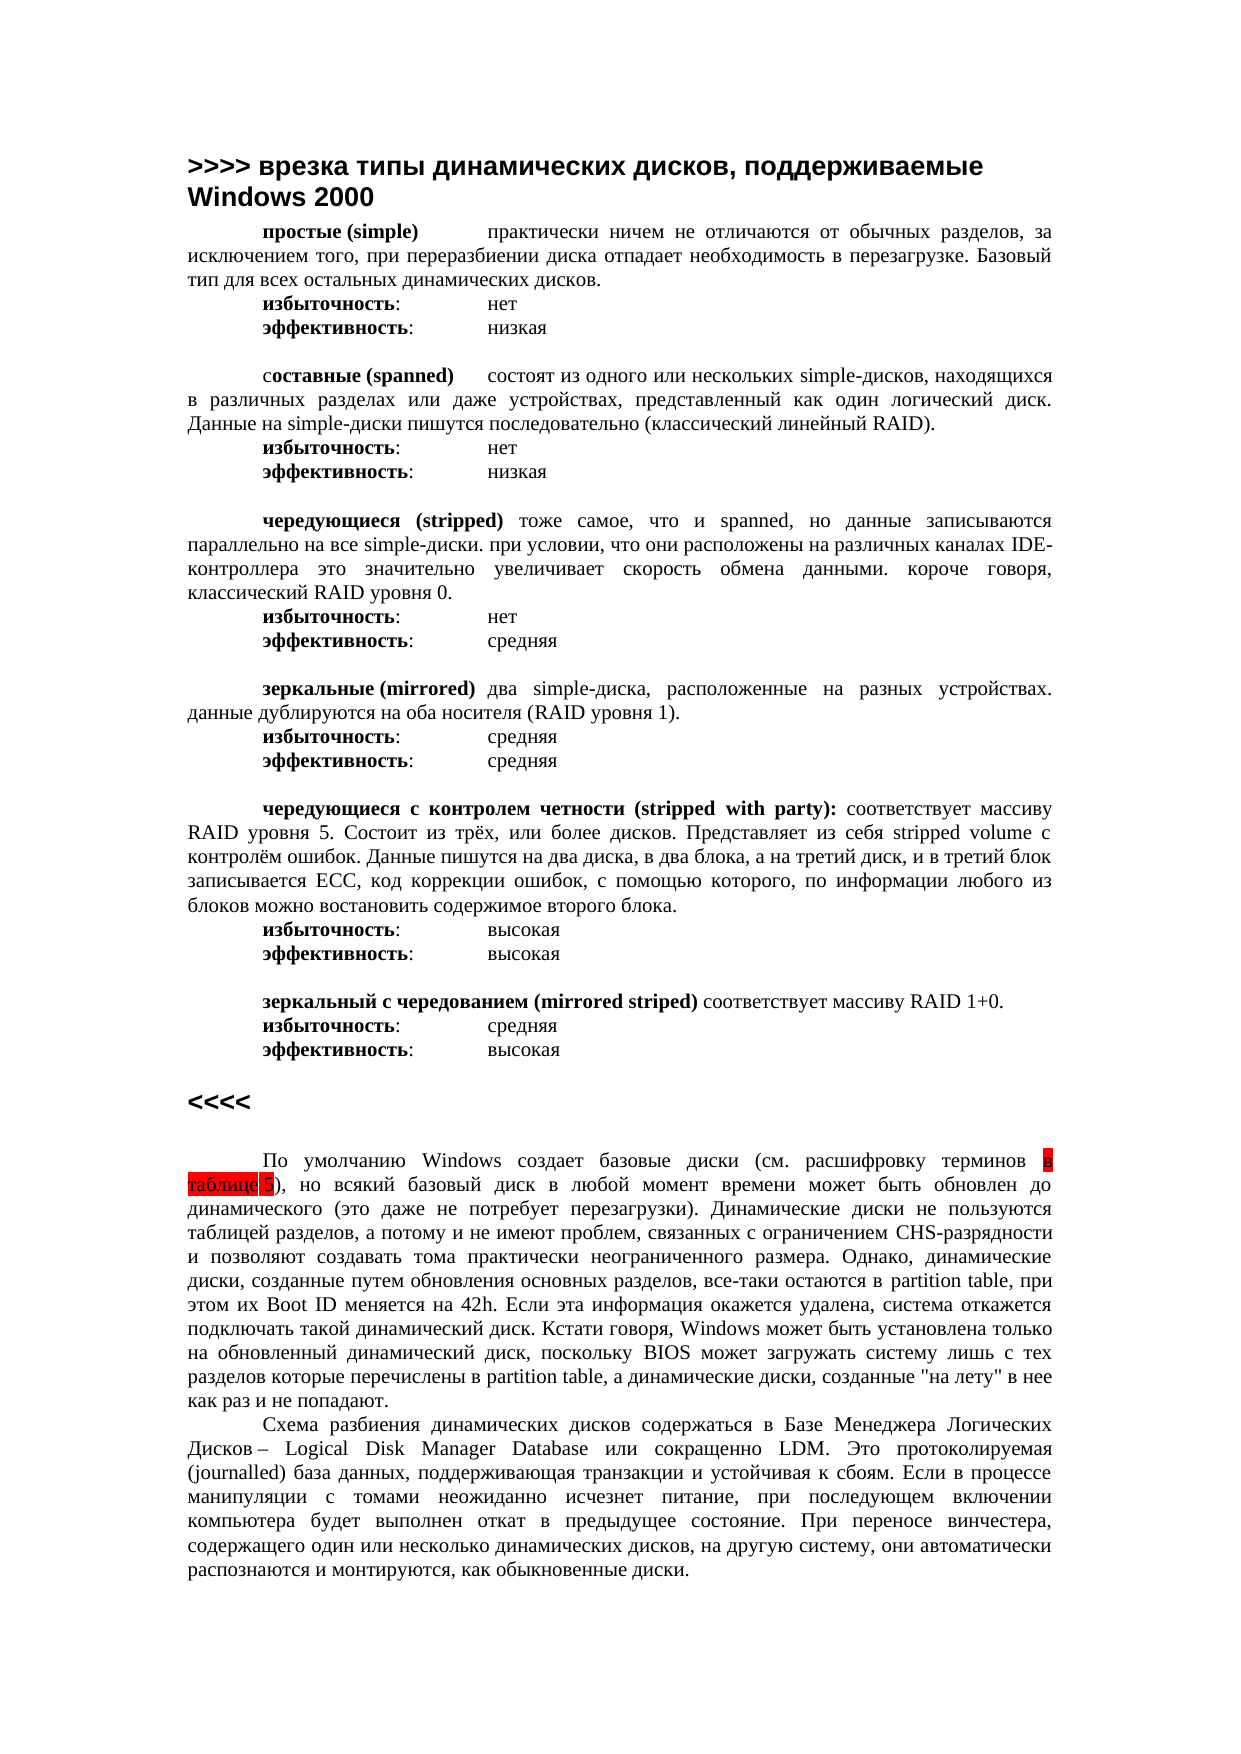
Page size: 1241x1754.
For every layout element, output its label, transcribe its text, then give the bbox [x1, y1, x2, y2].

text По умолчанию Windows создает базовые диски (см. расшифровку терминов в таблице 5), но всякий базовый диск в любой момент времени может быть обновлен до динамического (это даже не потребует перезагрузки). Динамические диски не пользуются таблицей разделов, а потому и не имеют проблем, связанных с ограничением CHS-разрядности и позволяют создавать тома практически неограниченного размера. Однако, динамические диски, созданные путем обновления основных разделов, все-таки остаются в partition table, при этом их Boot ID меняется на 42h. Если эта информация окажется удалена, система откажется подключать такой динамический диск. Кстати говоря, Windows может быть установлена только на обновленный динамический диск, поскольку BIOS может загружать систему лишь с тех разделов которые перечислены в partition table, а динамические диски, созданные "на лету" в нее как раз и не попадают. [187, 1147, 1053, 1412]
text эффективность: низкая [187, 459, 1053, 483]
text эффективность: средняя [187, 748, 1053, 772]
text избыточность: высокая [187, 917, 1053, 941]
subtitle <<<< [187, 1086, 1053, 1117]
text чередующиеся с контролем четности (stripped with party): соответствует массиву RAID уровня 5. Состоит из трёх, или более дисков. Представляет из себя stripped volume с контролём ошибок. Данные пишутся на два диска, в два блока, а на третий диск, и в третий блок записывается ECC, код коррекции ошибок, с помощью которого, по информации любого из блоков можно востановить содержимое второго блока. [187, 796, 1053, 917]
text Схема разбиения динамических дисков содержаться в Базе Менеджера Логических Дисков – Logical Disk Manager Database или сокращенно LDM. Это протоколируемая (journalled) база данных, поддерживающая транзакции и устойчивая к сбоям. Если в процессе манипуляции с томами неожиданно исчезнет питание, при последующем включении компьютера будет выполнен откат в предыдущее состояние. При переносе винчестера, содержащего один или несколько динамических дисков, на другую систему, они автоматически распознаются и монтируются, как обыкновенные диски. [187, 1412, 1053, 1581]
text избыточность: средняя [187, 724, 1053, 748]
text избыточность: нет [187, 291, 1053, 315]
text составные (spanned) состоят из одного или нескольких simple-дисков, находящихся в различных разделах или даже устройствах, представленный как один логический диск. Данные на simple-диски пишутся последовательно (классический линейный RAID). [187, 363, 1053, 435]
text чередующиеся (stripped) тоже самое, что и spanned, но данные записываются параллельно на все simple-диски. при условии, что они расположены на различных каналах IDE-контроллера это значительно увеличивает скорость обмена данными. короче говоря, классический RAID уровня 0. [187, 507, 1053, 604]
subtitle >>>> врезка типы динамических дисков, поддерживаемые Windows 2000 [187, 150, 1053, 212]
text эффективность: низкая [187, 315, 1053, 339]
text простые (simple) практически ничем не отличаются от обычных разделов, за исключением того, при переразбиении диска отпадает необходимость в перезагрузке. Базовый тип для всех остальных динамических дисков. [187, 219, 1053, 291]
text зеркальные (mirrored) два simple-диска, расположенные на разных устройствах. данные дублируются на оба носителя (RAID уровня 1). [187, 676, 1053, 724]
text избыточность: нет [187, 604, 1053, 628]
text зеркальный с чередованием (mirrored striped) соответствует массиву RAID 1+0. [187, 989, 1053, 1013]
text эффективность: средняя [187, 628, 1053, 652]
text эффективность: высокая [187, 941, 1053, 965]
text избыточность: средняя [187, 1013, 1053, 1037]
text эффективность: высокая [187, 1037, 1053, 1061]
text избыточность: нет [187, 435, 1053, 459]
